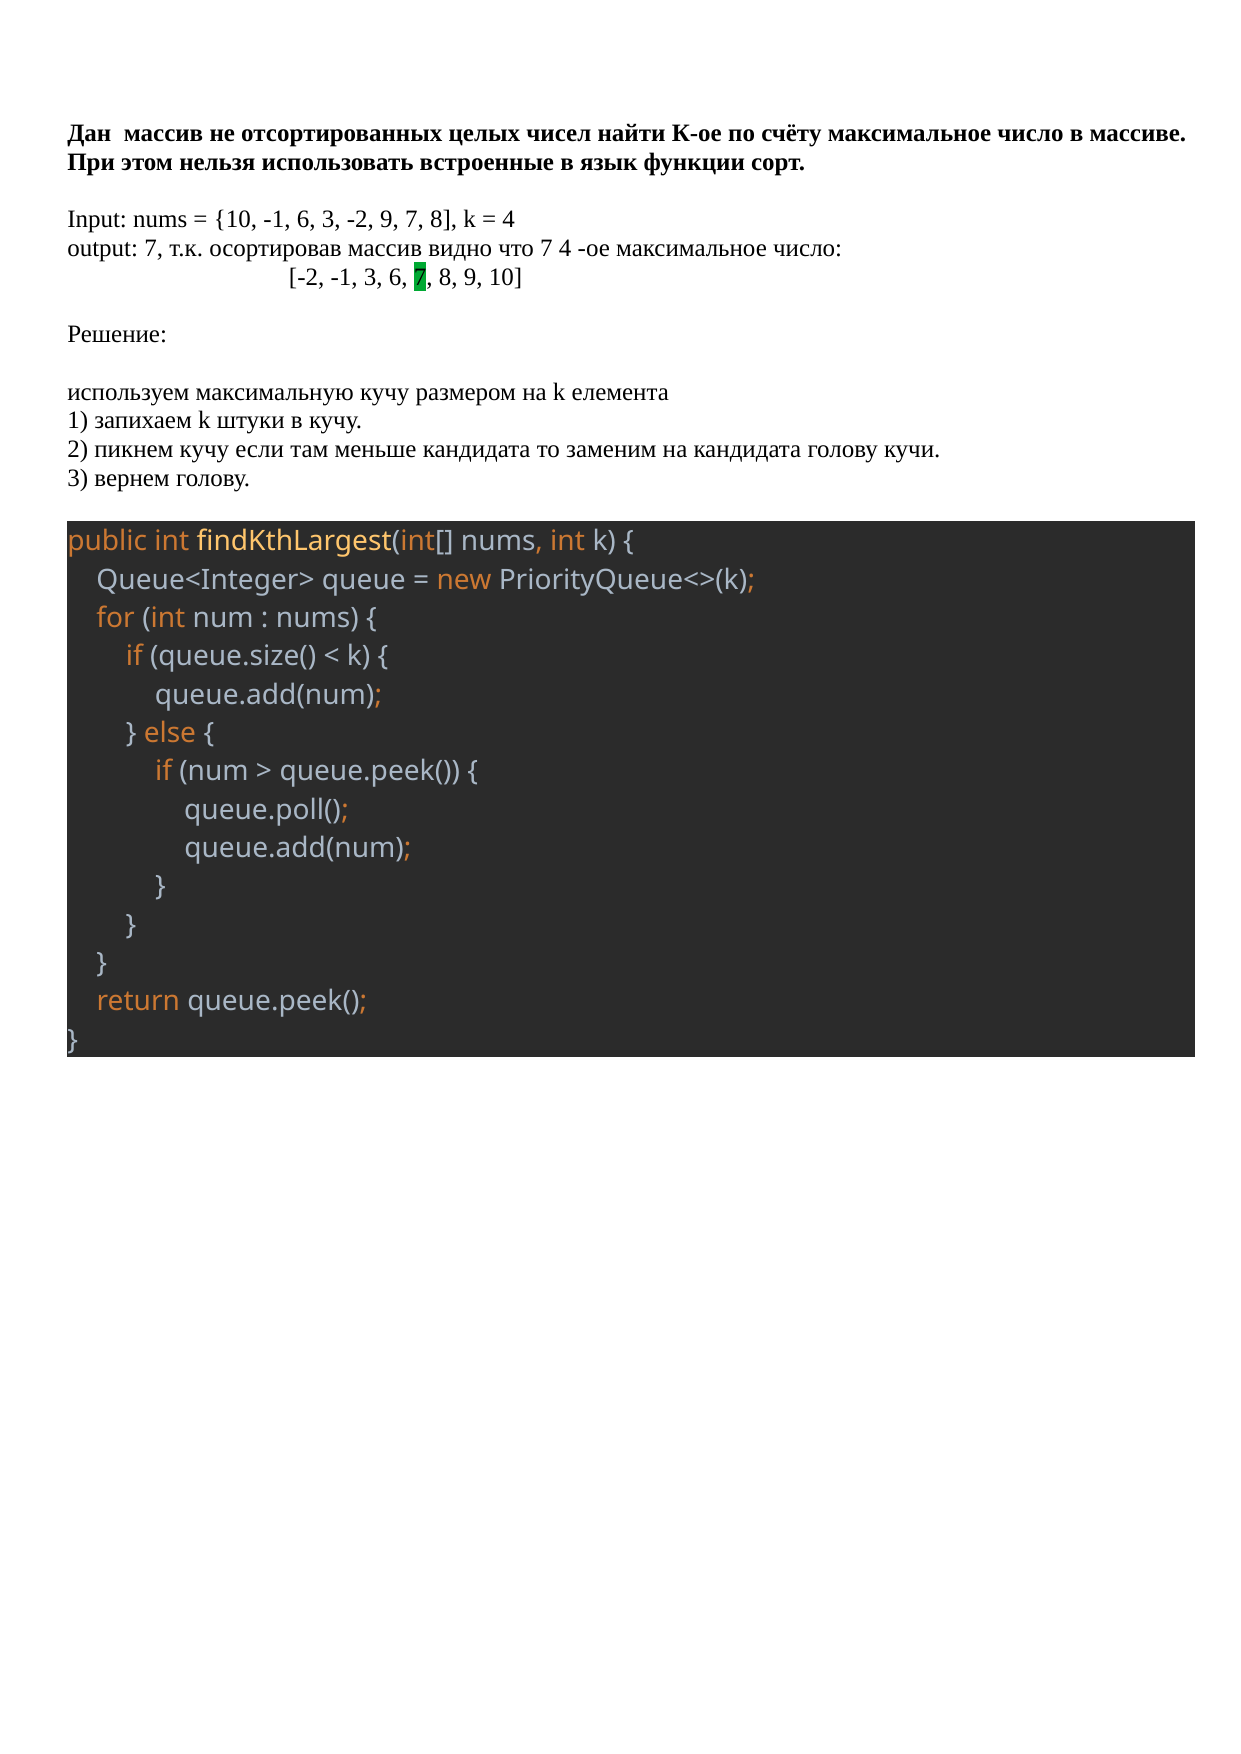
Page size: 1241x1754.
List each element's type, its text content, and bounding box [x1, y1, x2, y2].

text [-2, -1, 3, 6, 7, 8, 9, 10] [67, 262, 1195, 291]
text Дан массив не отсортированных целых чисел найти К-ое по счёту максимальное число в массиве. При этом нельзя использовать встроенные в язык функции сорт. [67, 118, 1195, 176]
text Решение: используем максимальную кучу размером на k елемента [67, 319, 1195, 406]
text 3) вернем голову. [67, 463, 1195, 492]
text Input: nums = {10, -1, 6, 3, -2, 9, 7, 8], k = 4 [67, 204, 1195, 233]
text public int findKthLargest(int[] nums, int k) { Queue<Integer> queue = new PriorityQueue<>(k); for (int num : nums) { if (queue.size() < k) { queue.add(num); } else { if (num > queue.peek()) { queue.poll(); queue.add(num); } } } return queue.peek(); } [67, 521, 1195, 1057]
text 1) запихаем k штуки в кучу. 2) пикнем кучу если там меньше кандидата то заменим на кандидата голову кучи. [67, 406, 1195, 463]
text output: 7, т.к. осортировав массив видно что 7 4 -ое максимальное число: [67, 233, 1195, 262]
